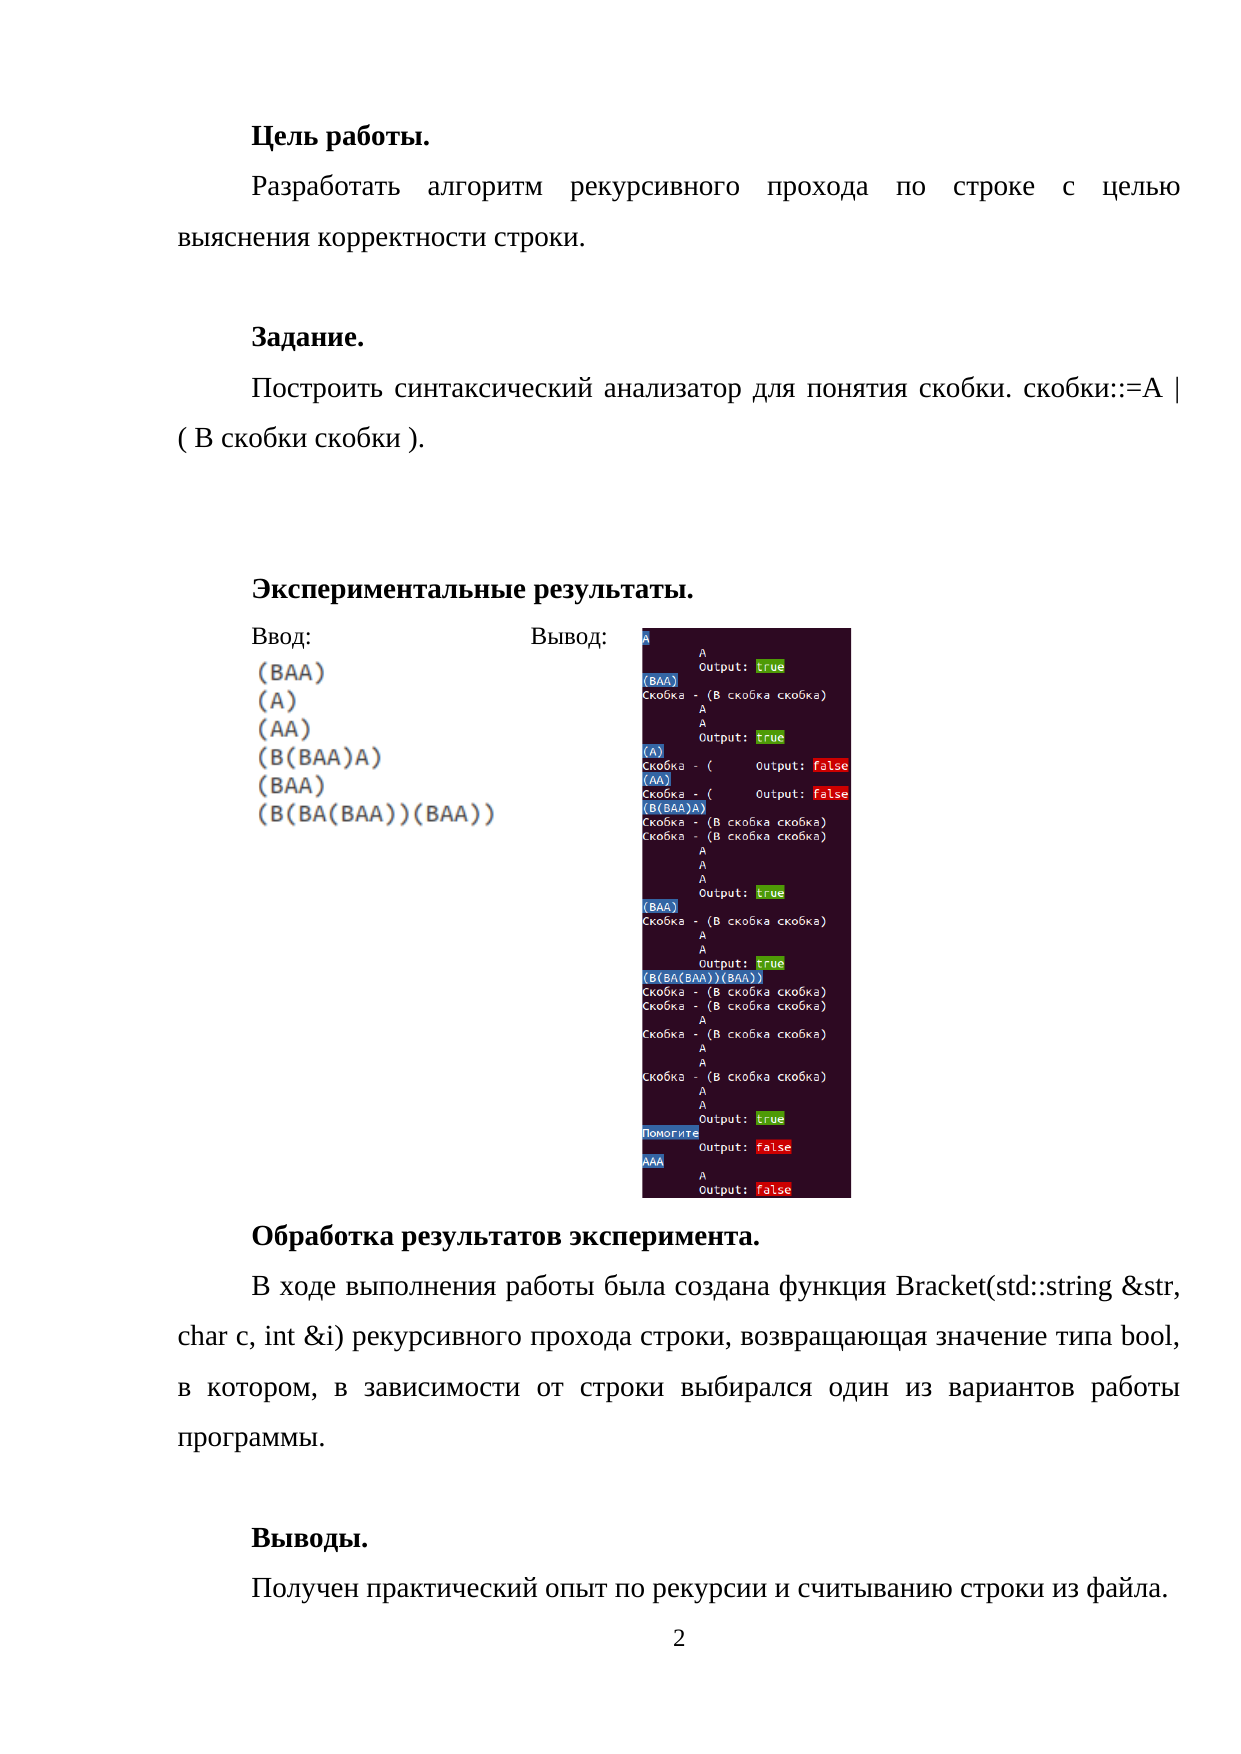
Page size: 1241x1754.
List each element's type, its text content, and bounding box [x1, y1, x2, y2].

text Цель работы. [177, 118, 1181, 152]
picture [642, 628, 852, 1198]
text Экспериментальные результаты. [177, 571, 1181, 604]
picture [258, 660, 499, 828]
text Построить синтаксический анализатор для понятия скобки. скобки::=А | ( B скобки скобки ). [177, 370, 1181, 453]
text В ходе выполнения работы была создана функция Bracket(std::string &str, char c, int &i) рекурсивного прохода строки, возвращающая значение типа bool, в котором, в зависимости от строки выбирался один из вариантов работы программы. [177, 1268, 1181, 1453]
text Задание. [177, 319, 1181, 353]
text Ввод: Вывод: [177, 621, 1181, 650]
text Выводы. [177, 1520, 1181, 1553]
text Разработать алгоритм рекурсивного прохода по строке с целью выяснения корректности строки. [177, 168, 1181, 252]
text Обработка результатов эксперимента. [177, 1218, 1181, 1251]
text Получен практический опыт по рекурсии и считыванию строки из файла. [177, 1570, 1181, 1603]
